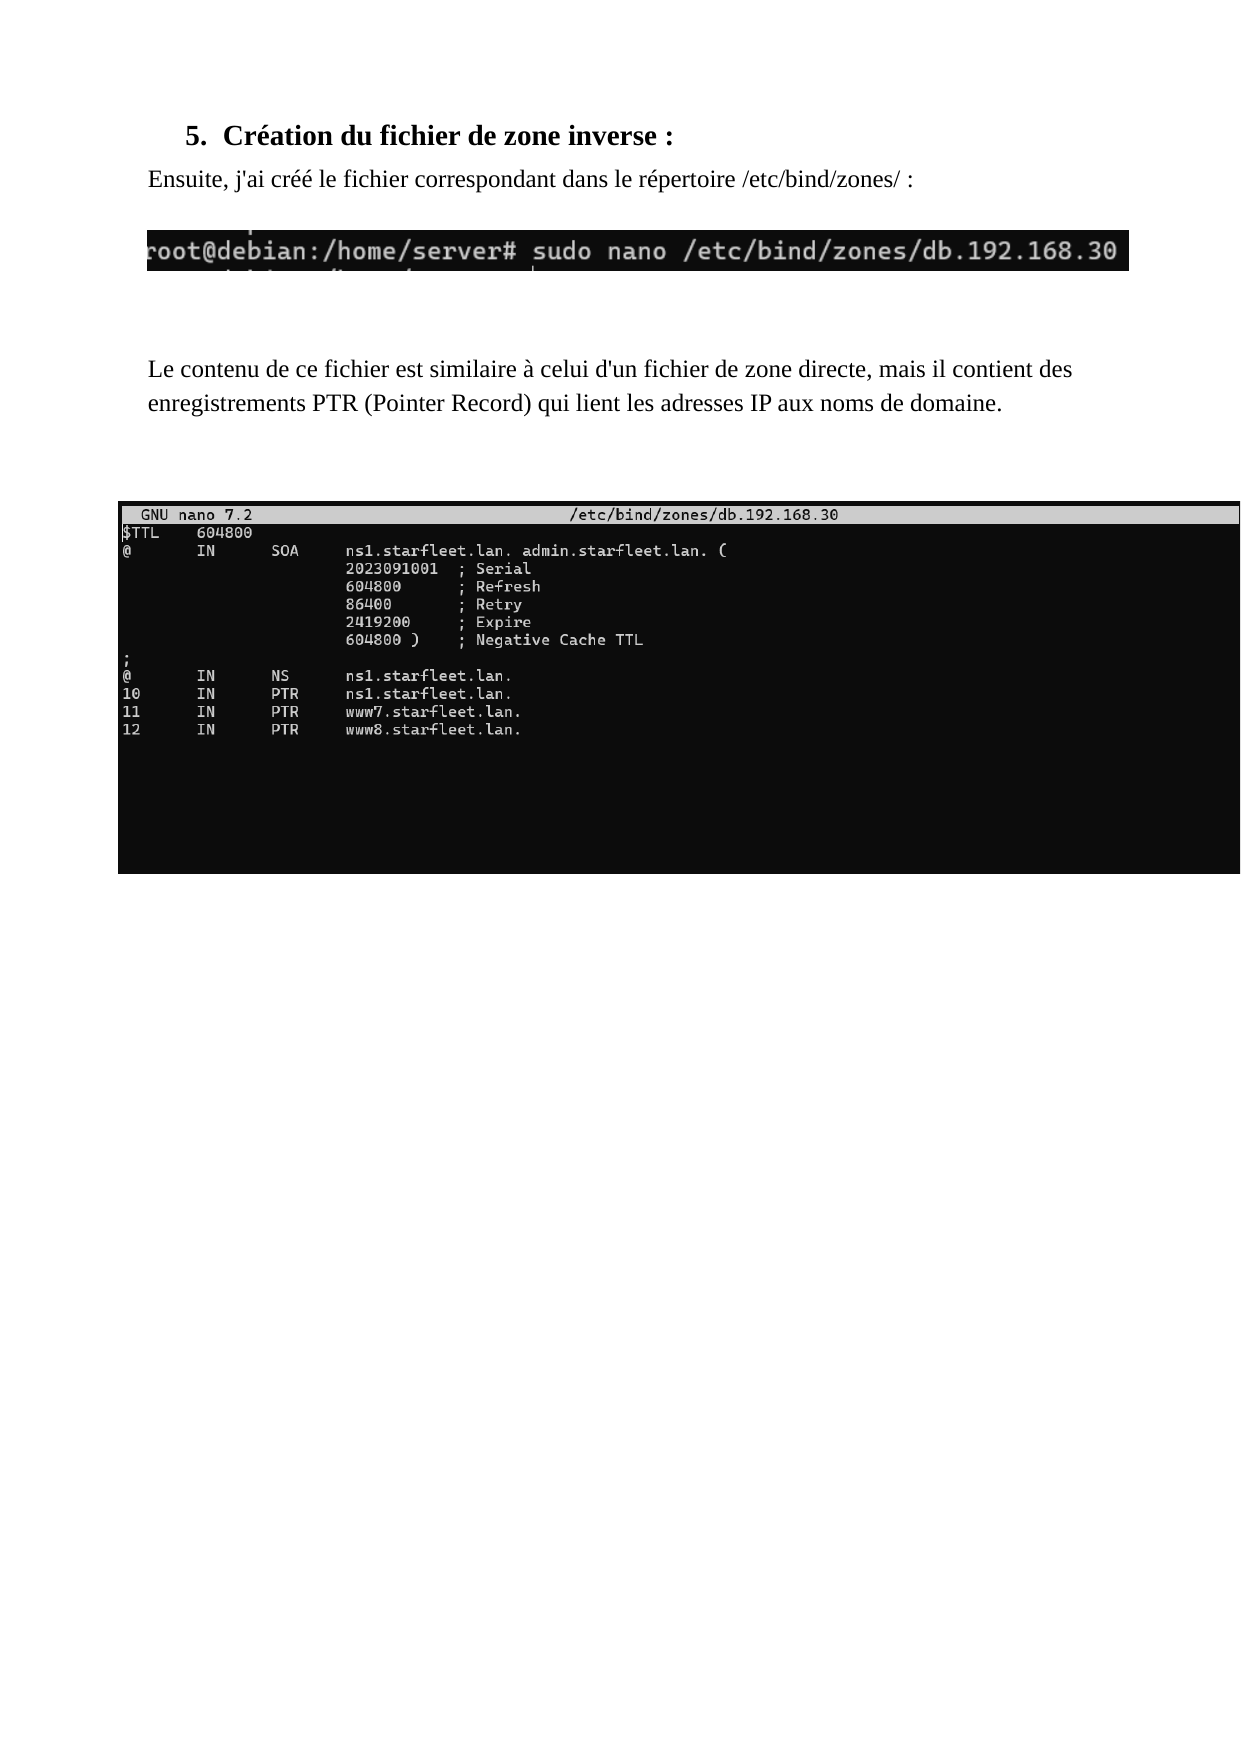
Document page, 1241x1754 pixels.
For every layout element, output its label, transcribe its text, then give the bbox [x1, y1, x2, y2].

subtitle Création du fichier de zone inverse : [185, 118, 1122, 152]
text Le contenu de ce fichier est similaire à celui d'un fichier de zone directe, mais il contient des enregistrements PTR (Pointer Record) qui lient les adresses IP aux noms de domaine. [148, 354, 1122, 416]
picture [147, 230, 1129, 271]
text Ensuite, j'ai créé le fichier correspondant dans le répertoire /etc/bind/zones/ : [148, 164, 1122, 193]
picture [118, 501, 1241, 874]
